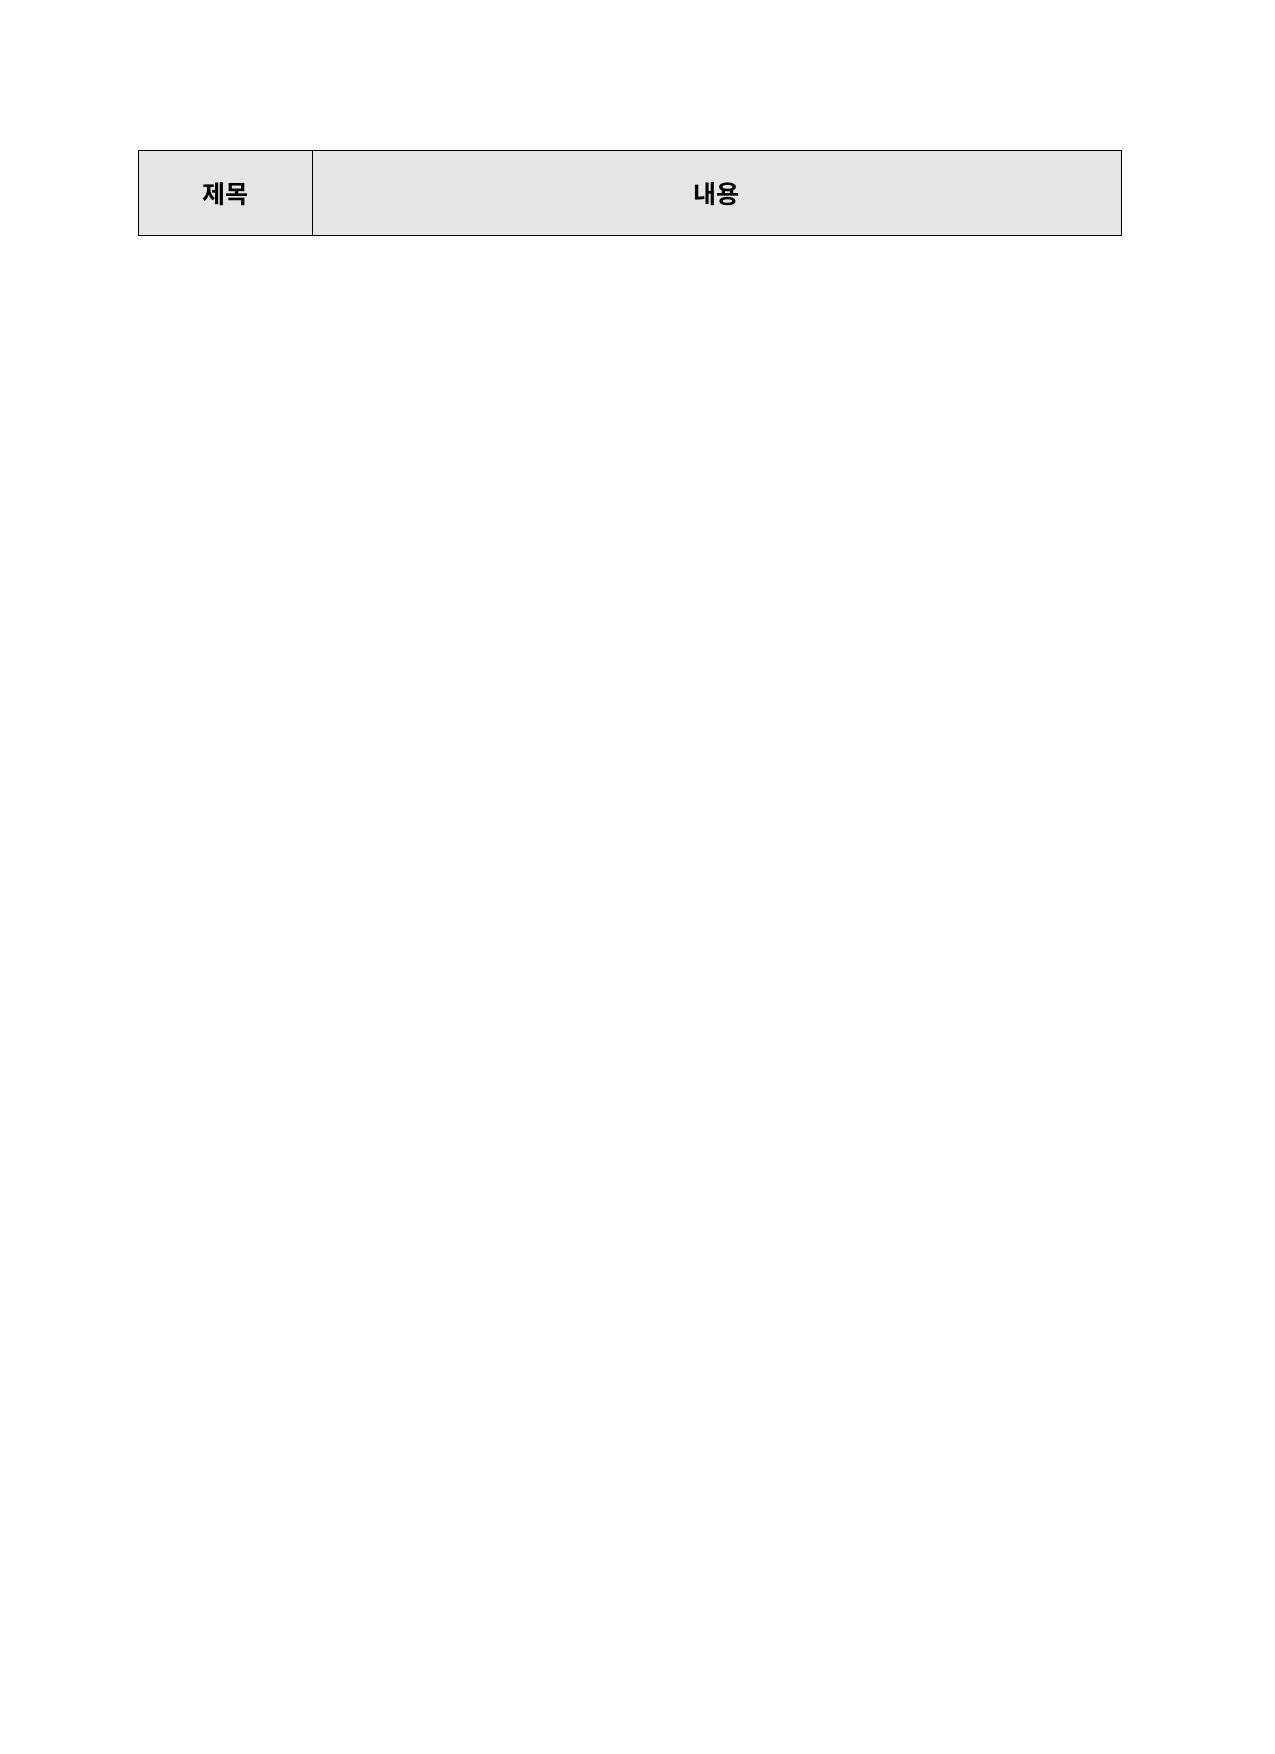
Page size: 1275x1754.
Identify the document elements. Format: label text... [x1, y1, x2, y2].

table_header 내용 [313, 151, 1121, 235]
table_header 제목 [139, 151, 312, 235]
